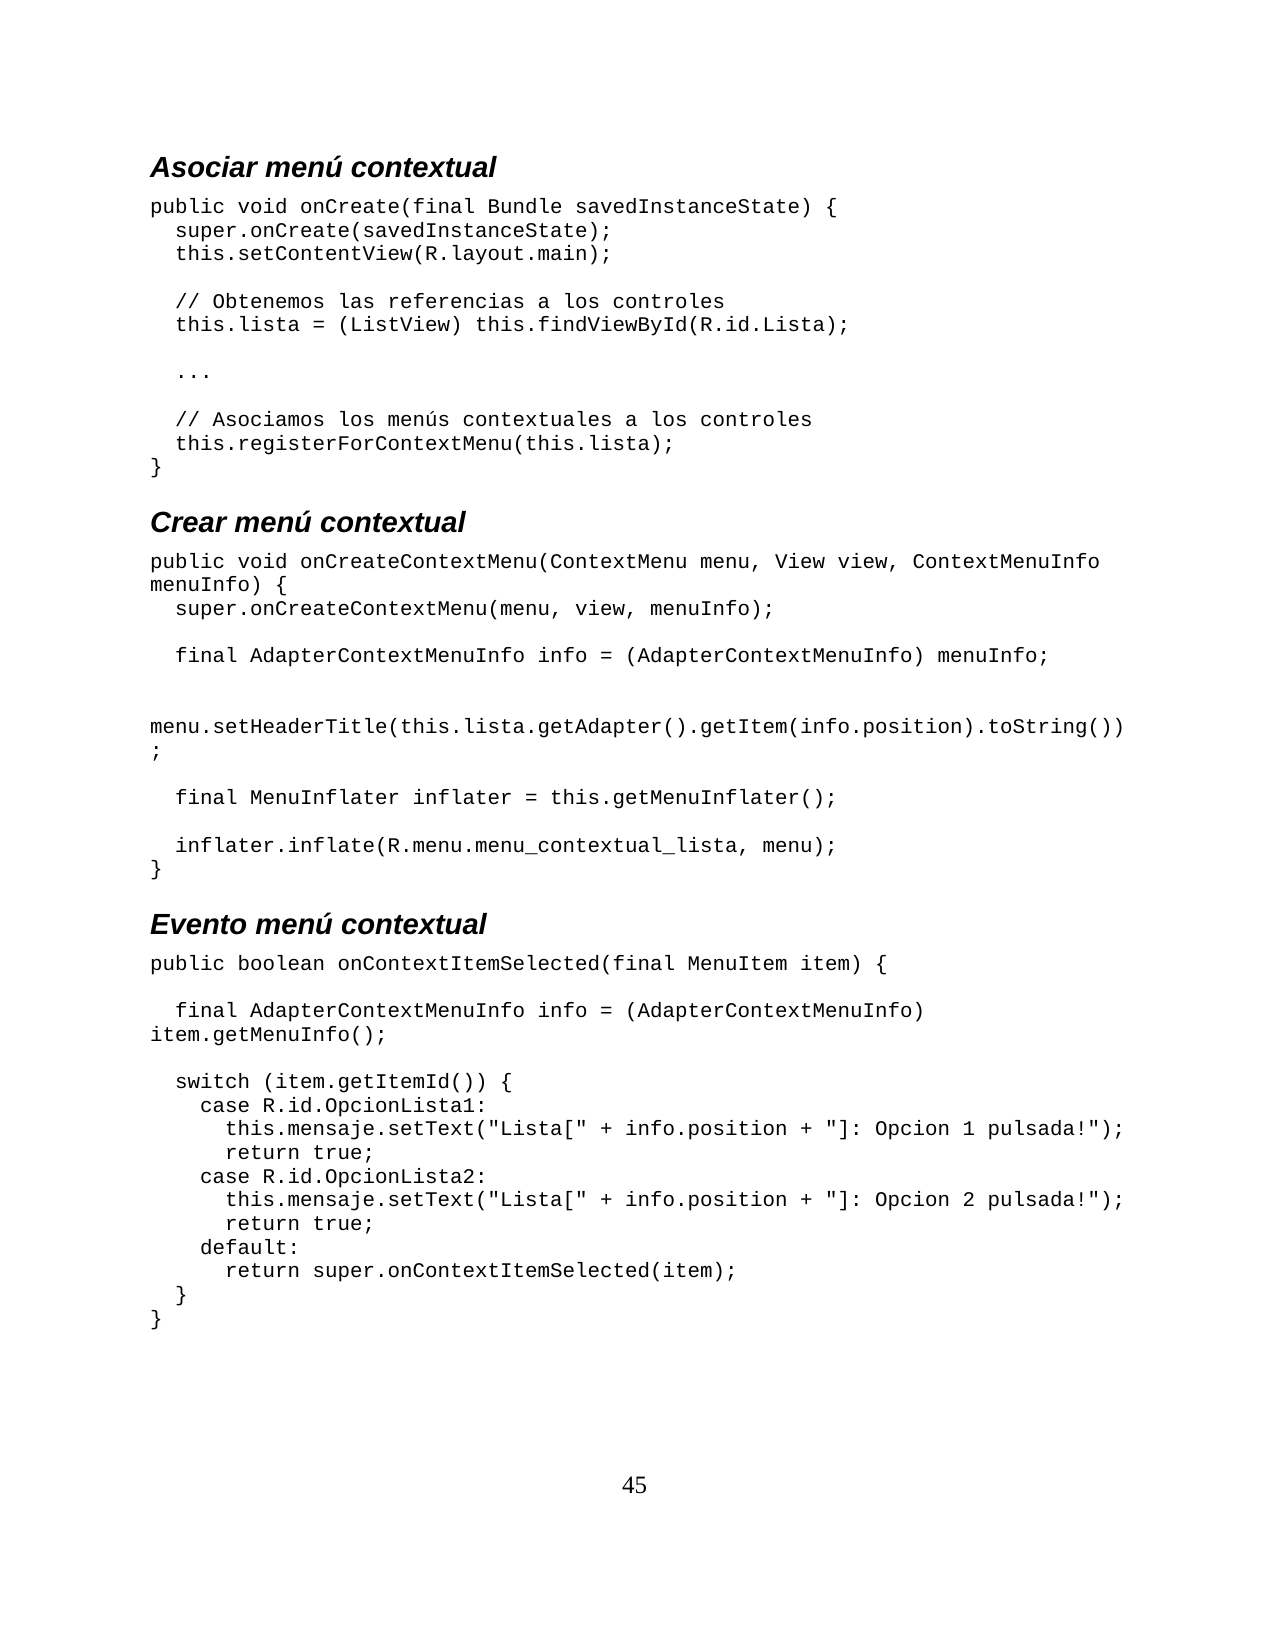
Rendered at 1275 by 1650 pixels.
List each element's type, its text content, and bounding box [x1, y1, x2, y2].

text super.onCreateContextMenu(menu, view, menuInfo); [150, 598, 1125, 622]
text final MenuInflater inflater = this.getMenuInflater(); [150, 787, 1125, 811]
text final AdapterContextMenuInfo info = (AdapterContextMenuInfo) item.getMenuInfo(); [150, 1000, 1125, 1047]
text this.registerForContextMenu(this.lista); [150, 432, 1125, 456]
text this.mensaje.setText("Lista[" + info.position + "]: Opcion 2 pulsada!"); [150, 1189, 1125, 1213]
text this.lista = (ListView) this.findViewById(R.id.Lista); [150, 314, 1125, 338]
text inflater.inflate(R.menu.menu_contextual_lista, menu); [150, 834, 1125, 858]
text // Asociamos los menús contextuales a los controles [150, 409, 1125, 432]
subtitle Asociar menú contextual [150, 150, 1125, 183]
text return super.onContextItemSelected(item); [150, 1260, 1125, 1284]
text menu.setHeaderTitle(this.lista.getAdapter().getItem(info.position).toString()); [150, 693, 1125, 764]
text } [150, 1308, 1125, 1331]
text default: [150, 1237, 1125, 1260]
text case R.id.OpcionLista1: [150, 1095, 1125, 1118]
subtitle Crear menú contextual [150, 505, 1125, 538]
text super.onCreate(savedInstanceState); [150, 220, 1125, 243]
text public void onCreateContextMenu(ContextMenu menu, View view, ContextMenuInfo menuInfo) { [150, 551, 1125, 598]
text } [150, 858, 1125, 882]
text case R.id.OpcionLista2: [150, 1166, 1125, 1189]
text ... [150, 362, 1125, 385]
text this.mensaje.setText("Lista[" + info.position + "]: Opcion 1 pulsada!"); [150, 1118, 1125, 1142]
text public boolean onContextItemSelected(final MenuItem item) { [150, 953, 1125, 977]
text public void onCreate(final Bundle savedInstanceState) { [150, 196, 1125, 220]
text this.setContentView(R.layout.main); [150, 243, 1125, 267]
text } [150, 1284, 1125, 1308]
subtitle Evento menú contextual [150, 907, 1125, 940]
text return true; [150, 1142, 1125, 1166]
text // Obtenemos las referencias a los controles [150, 291, 1125, 314]
text switch (item.getItemId()) { [150, 1071, 1125, 1095]
text return true; [150, 1213, 1125, 1237]
text final AdapterContextMenuInfo info = (AdapterContextMenuInfo) menuInfo; [150, 645, 1125, 669]
text } [150, 456, 1125, 480]
